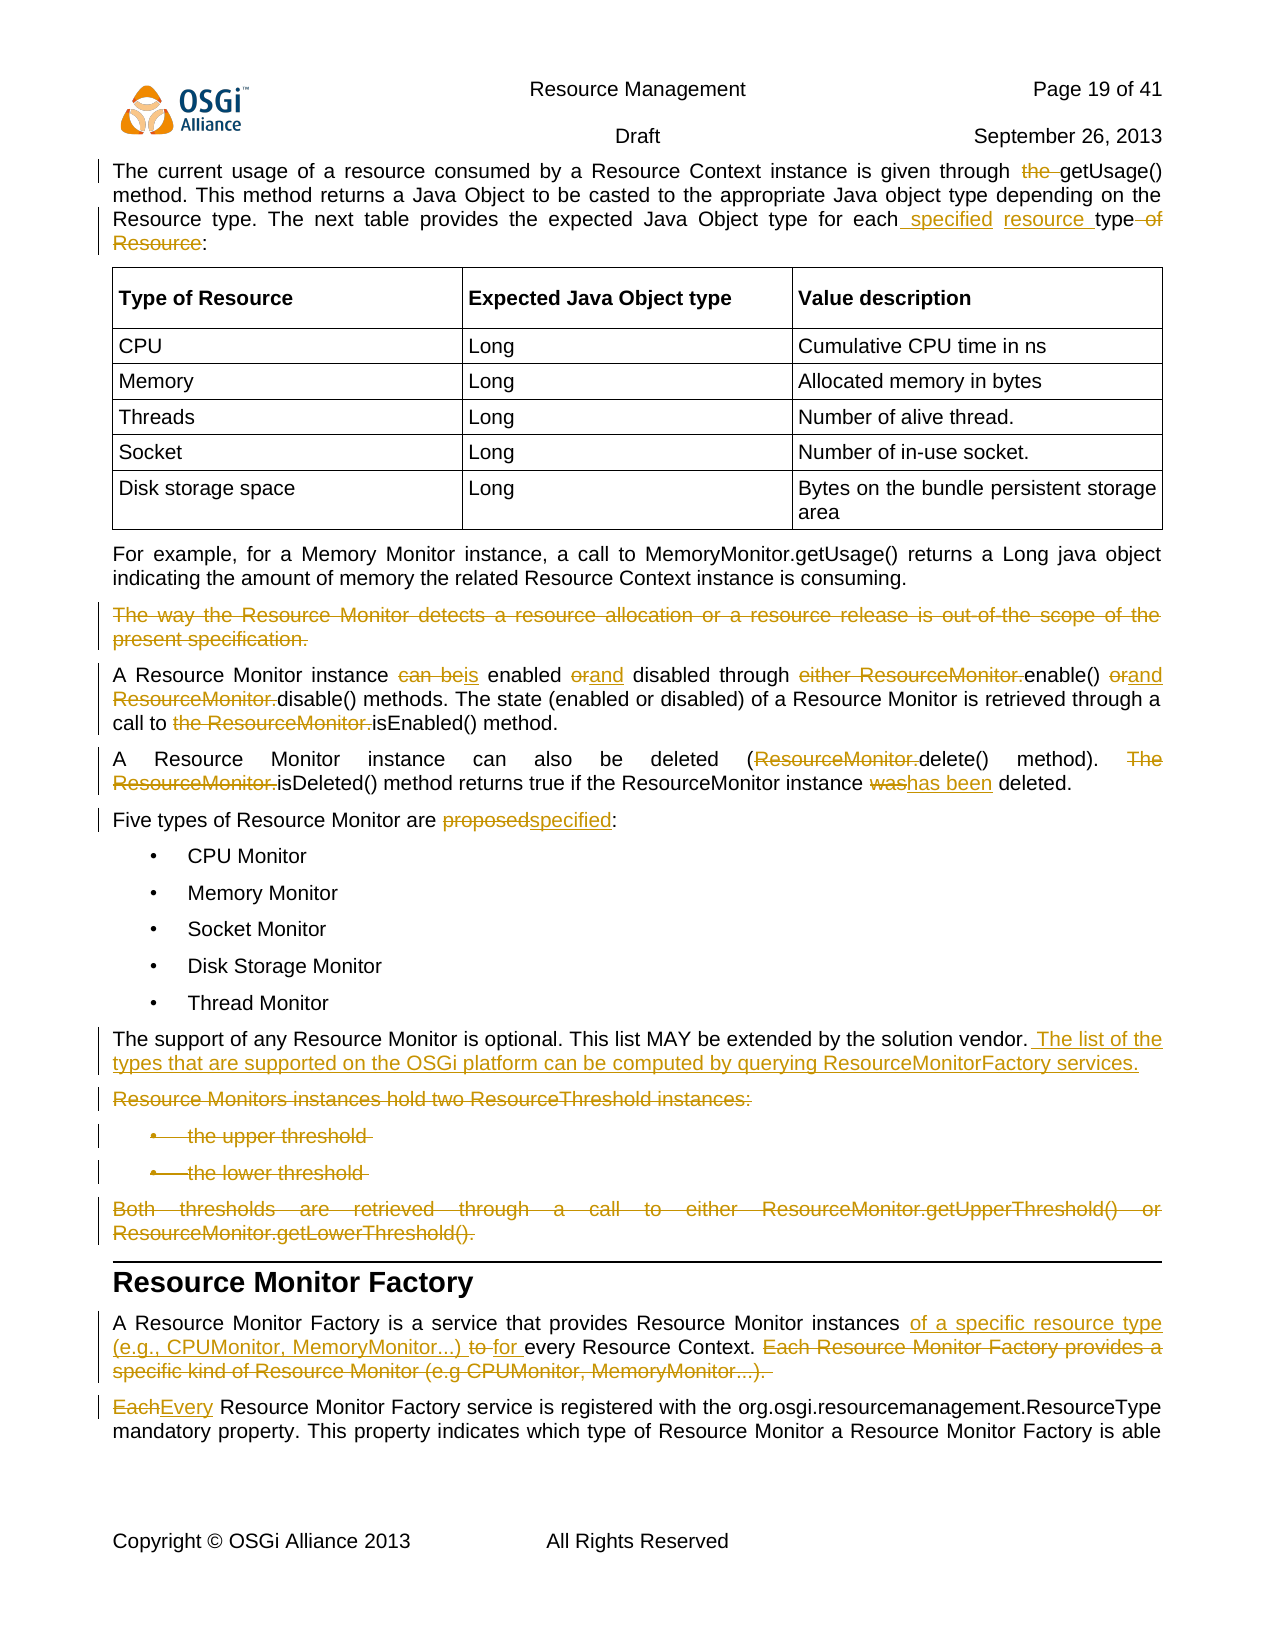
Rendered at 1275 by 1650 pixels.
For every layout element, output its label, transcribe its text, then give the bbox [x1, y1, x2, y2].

picture [113, 78, 257, 142]
table_cell Long [463, 329, 792, 363]
table_header Value description [793, 268, 1162, 328]
table_header Expected Java Object type [463, 268, 792, 328]
table_cell Number of alive thread. [793, 400, 1162, 434]
table_cell Memory [113, 364, 462, 399]
table_cell Allocated memory in bytes [793, 364, 1162, 399]
text Every Resource Monitor Factory service is registered with the org.osgi.resourcemanagement.ResourceType mandatory property. This property indicates which type of Resource Monitor a Resource Monitor Factory is able [112, 1395, 1162, 1443]
text For example, for a Memory Monitor instance, a call to MemoryMonitor.getUsage() returns a Long java object indicating the amount of memory the related Resource Context instance is consuming. [112, 542, 1162, 590]
text A Resource Monitor instance can also be deleted (delete() method). isDeleted() method returns true if the ResourceMonitor instance has been deleted. [112, 747, 1162, 795]
table_cell Bytes on the bundle persistent storage area [793, 471, 1162, 529]
table_cell Number of in-use socket. [793, 435, 1162, 470]
list Memory Monitor [150, 881, 1162, 905]
table_cell Disk storage space [113, 471, 462, 529]
list Disk Storage Monitor [150, 954, 1162, 978]
text The current usage of a resource consumed by a Resource Context instance is given through getUsage() method. This method returns a Java Object to be casted to the appropriate Java object type depending on the Resource type. The next table provides the expected Java Object type for each specified resource type: [112, 159, 1162, 255]
list Thread Monitor [150, 990, 1162, 1014]
table_cell Long [463, 471, 792, 529]
text A Resource Monitor instance is enabled and disabled through enable() and disable() methods. The state (enabled or disabled) of a Resource Monitor is retrieved through a call to isEnabled() method. [112, 602, 1162, 735]
text Five types of Resource Monitor are specified: [112, 808, 1162, 832]
list CPU Monitor [150, 844, 1162, 868]
table_cell Cumulative CPU time in ns [793, 329, 1162, 363]
text A Resource Monitor Factory is a service that provides Resource Monitor instances of a specific resource type (e.g., CPUMonitor, MemoryMonitor...) for every Resource Context. [112, 1311, 1162, 1382]
table_cell Long [463, 435, 792, 470]
subtitle Resource Monitor Factory [112, 1262, 1162, 1298]
table_header Type of Resource [113, 268, 462, 328]
table_cell CPU [113, 329, 462, 363]
text The support of any Resource Monitor is optional. This list MAY be extended by the solution vendor. The list of the types that are supported on the OSGi platform can be computed by querying ResourceMonitorFactory services. [112, 1027, 1162, 1075]
table_cell Threads [113, 400, 462, 434]
table_cell Long [463, 400, 792, 434]
table_cell Socket [113, 435, 462, 470]
table_cell Long [463, 364, 792, 399]
list Socket Monitor [150, 917, 1162, 941]
